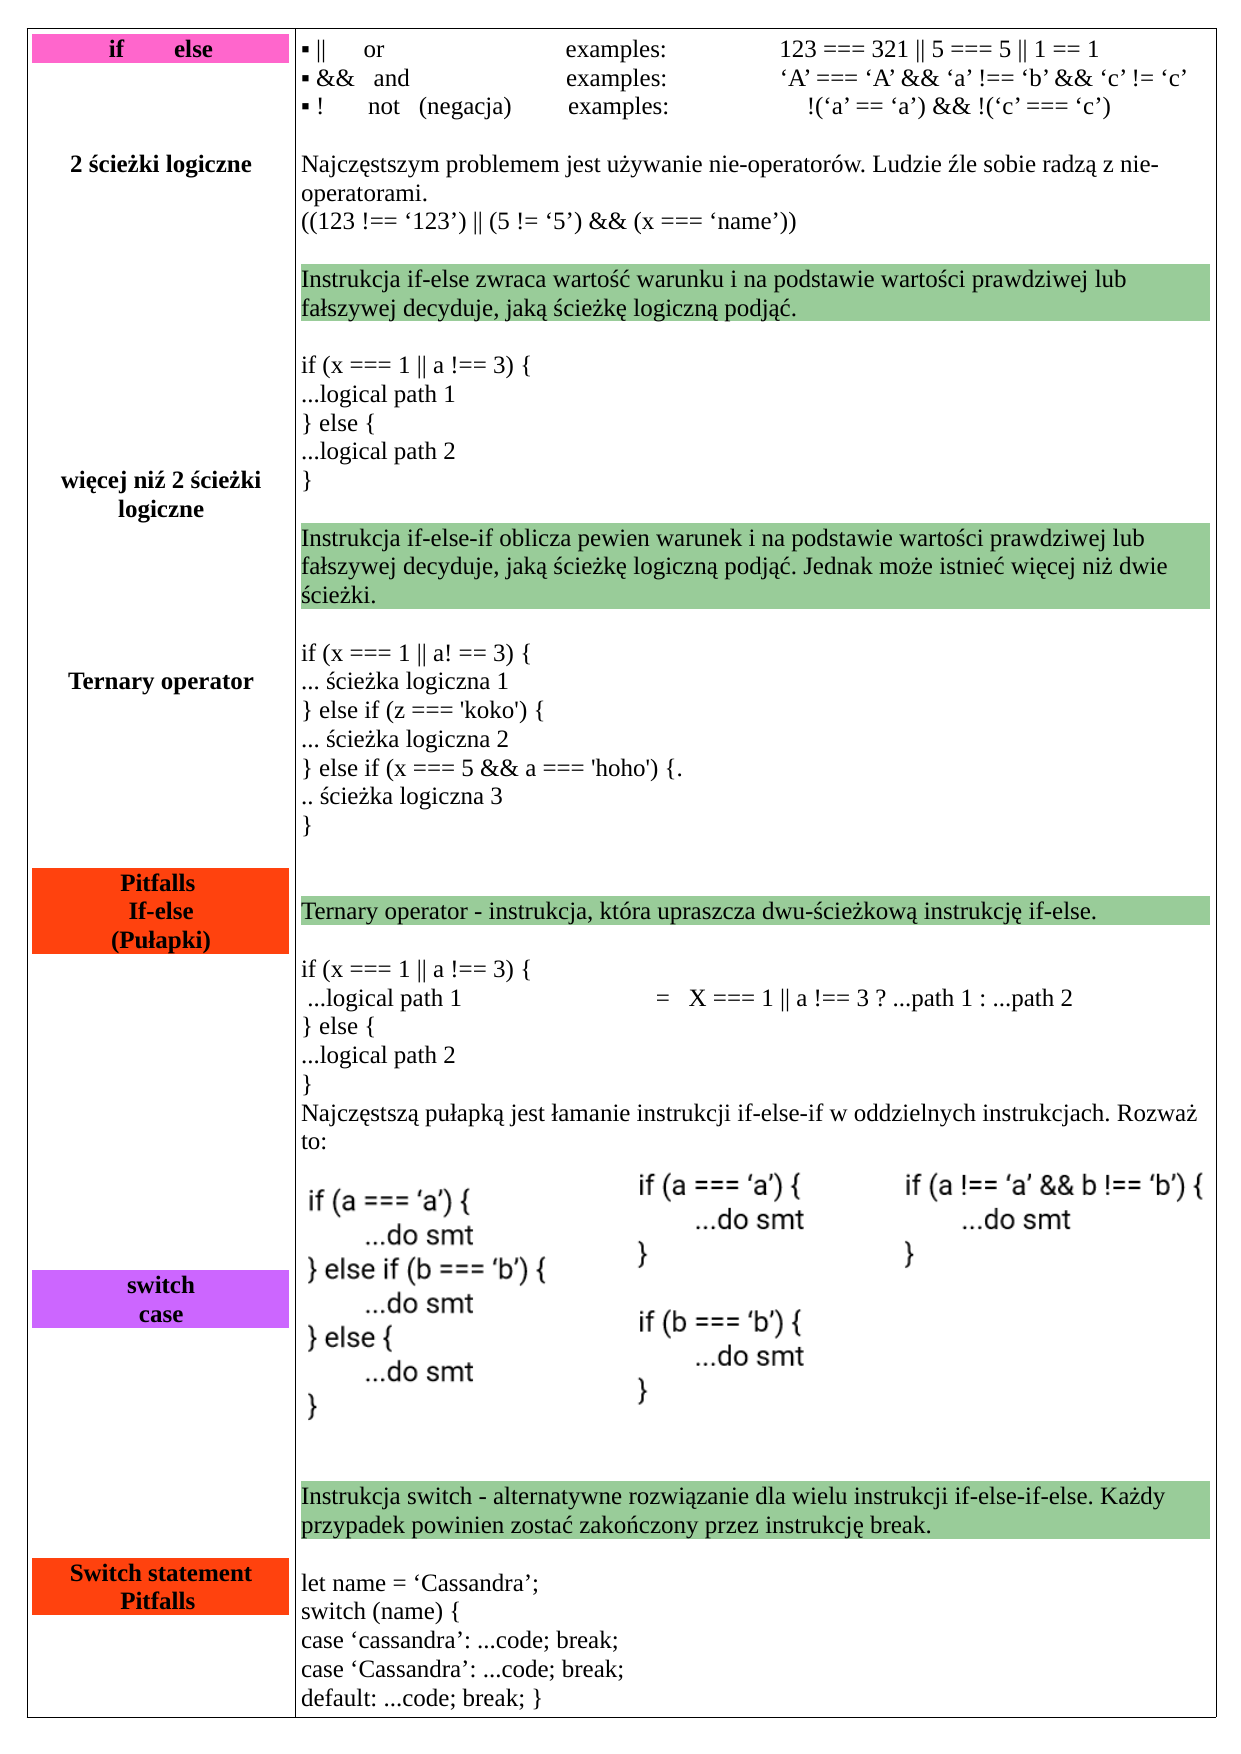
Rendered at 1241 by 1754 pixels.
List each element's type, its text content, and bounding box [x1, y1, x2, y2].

picture [300, 1155, 1210, 1453]
table_header if else 2 ścieżki logiczne więcej niź 2 ścieżki logiczne Ternary operator Pitfalls If-else (Pułapki) switch case Switch statement Pitfalls [28, 29, 295, 1717]
table_header ▪ || or examples: 123 === 321 || 5 === 5 || 1 == 1 ▪ && and examples: ‘A’ === ‘A’ && ‘a’ !== ‘b’ && ‘c’ != ‘c’ ▪ ! not (negacja) examples: !(‘a’ == ‘a’) && !(‘c’ === ‘c’) Najczęstszym problemem jest używanie nie-operatorów. Ludzie źle sobie radzą z nie-operatorami. ((123 !== ‘123’) || (5 != ‘5’) && (x === ‘name’)) Instrukcja if-else zwraca wartość warunku i na podstawie wartości prawdziwej lub fałszywej decyduje, jaką ścieżkę logiczną podjąć. if (x === 1 || a !== 3) { ...logical path 1 } else { ...logical path 2 } Instrukcja if-else-if oblicza pewien warunek i na podstawie wartości prawdziwej lub fałszywej decyduje, jaką ścieżkę logiczną podjąć. Jednak może istnieć więcej niż dwie ścieżki. if (x === 1 || a! == 3) { ... ścieżka logiczna 1 } else if (z === 'koko') { ... ścieżka logiczna 2 } else if (x === 5 && a === 'hoho') {. .. ścieżka logiczna 3 } Ternary operator - instrukcja, która upraszcza dwu-ścieżkową instrukcję if-else. if (x === 1 || a !== 3) { ...logical path 1 = X === 1 || a !== 3 ? ...path 1 : ...path 2 } else { ...logical path 2 } Najczęstszą pułapką jest łamanie instrukcji if-else-if w oddzielnych instrukcjach. Rozważ to: Instrukcja switch - alternatywne rozwiązanie dla wielu instrukcji if-else-if-else. Każdy przypadek powinien zostać zakończony przez instrukcję break. let name = ‘Cassandra’; switch (name) { case ‘cassandra’: ...code; break; case ‘Cassandra’: ...code; break; default: ...code; break; } [296, 29, 1216, 1717]
